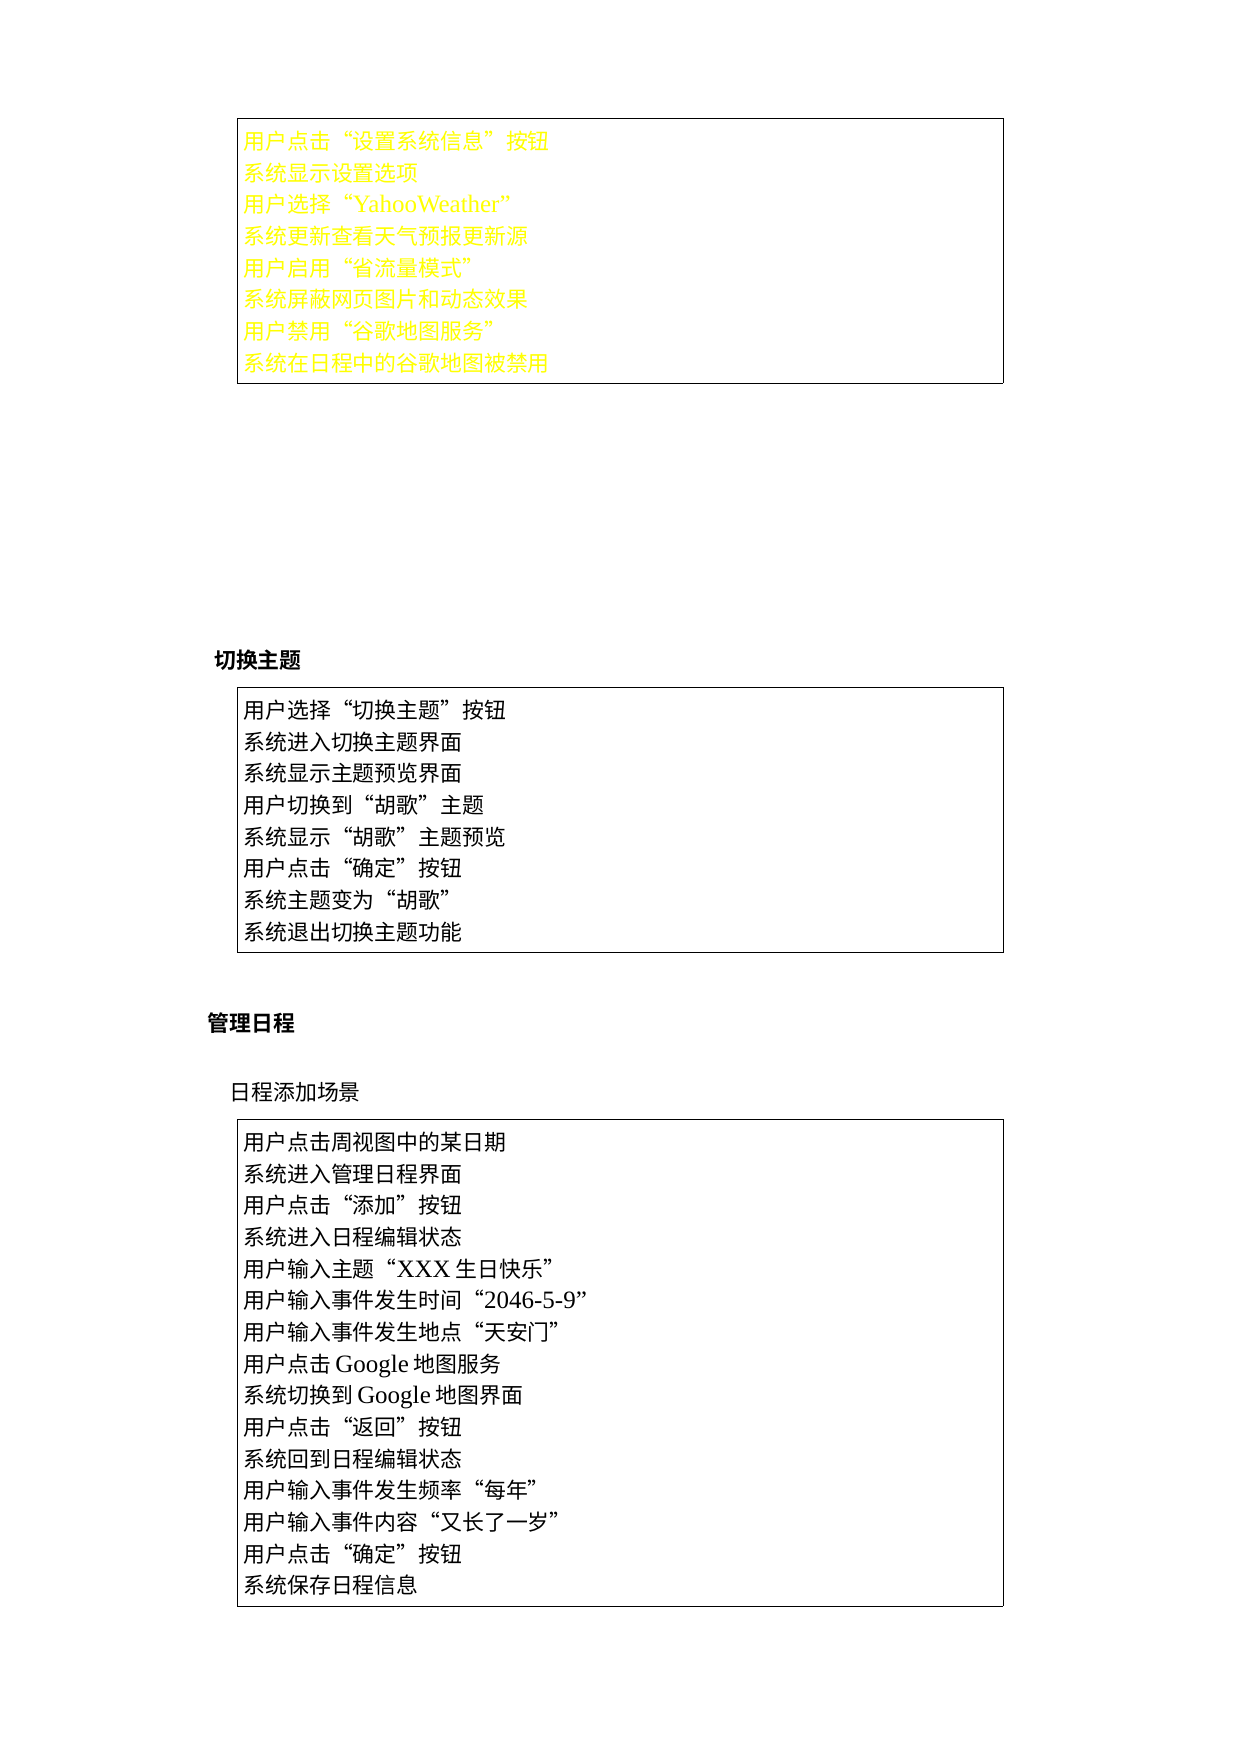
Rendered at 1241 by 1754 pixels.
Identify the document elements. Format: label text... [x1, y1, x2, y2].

list 管理日程 [170, 1006, 1122, 1038]
text 日程添加场景 [118, 1075, 1122, 1107]
table_header 用户点击“设置系统信息”按钮 系统显示设置选项 用户选择“YahooWeather” 系统更新查看天气预报更新源 用户启用“省流量模式” 系统屏蔽网页图片和动态效果 用户禁用“谷歌地图服务” 系统在日程中的谷歌地图被禁用 [238, 119, 1003, 383]
list 切换主题 [170, 643, 1122, 675]
table_header 用户选择“切换主题”按钮 系统进入切换主题界面 系统显示主题预览界面 用户切换到“胡歌”主题 系统显示“胡歌”主题预览 用户点击“确定”按钮 系统主题变为“胡歌” 系统退出切换主题功能 [238, 688, 1003, 952]
table_header 用户点击周视图中的某日期 系统进入管理日程界面 用户点击“添加”按钮 系统进入日程编辑状态 用户输入主题“XXX生日快乐” 用户输入事件发生时间“2046-5-9” 用户输入事件发生地点“天安门” 用户点击Google地图服务 系统切换到Google地图界面 用户点击“返回”按钮 系统回到日程编辑状态 用户输入事件发生频率“每年” 用户输入事件内容“又长了一岁” 用户点击“确定”按钮 系统保存日程信息 [238, 1120, 1003, 1606]
